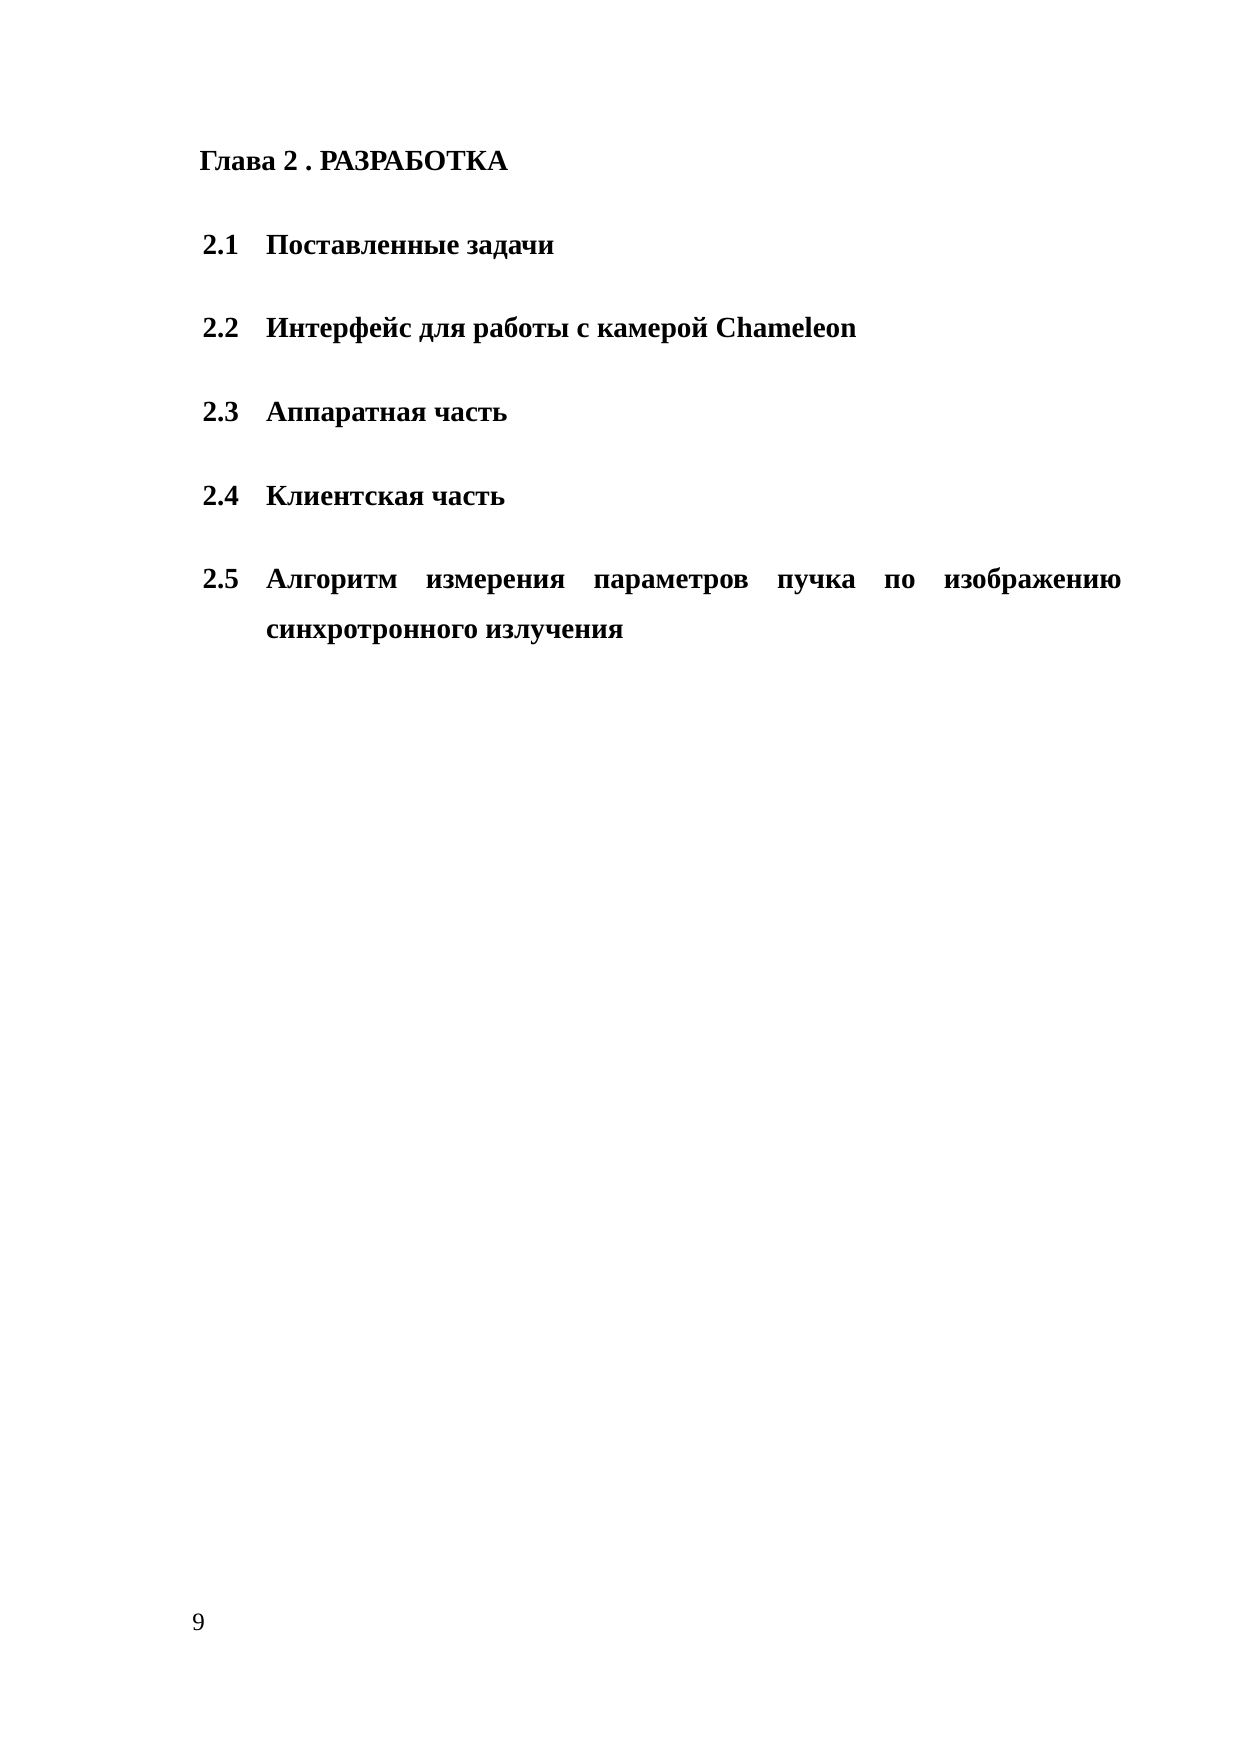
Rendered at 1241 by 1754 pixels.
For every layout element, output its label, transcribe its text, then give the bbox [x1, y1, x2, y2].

subtitle Аппаратная часть [118, 394, 1122, 428]
subtitle РАЗРАБОТКА [118, 143, 1122, 177]
subtitle Интерфейс для работы с камерой Chameleon [118, 310, 1122, 344]
subtitle Поставленные задачи [118, 227, 1122, 260]
subtitle Клиентская часть [118, 478, 1122, 511]
subtitle Алгоритм измерения параметров пучка по изображению синхротронного излучения [195, 561, 1122, 645]
